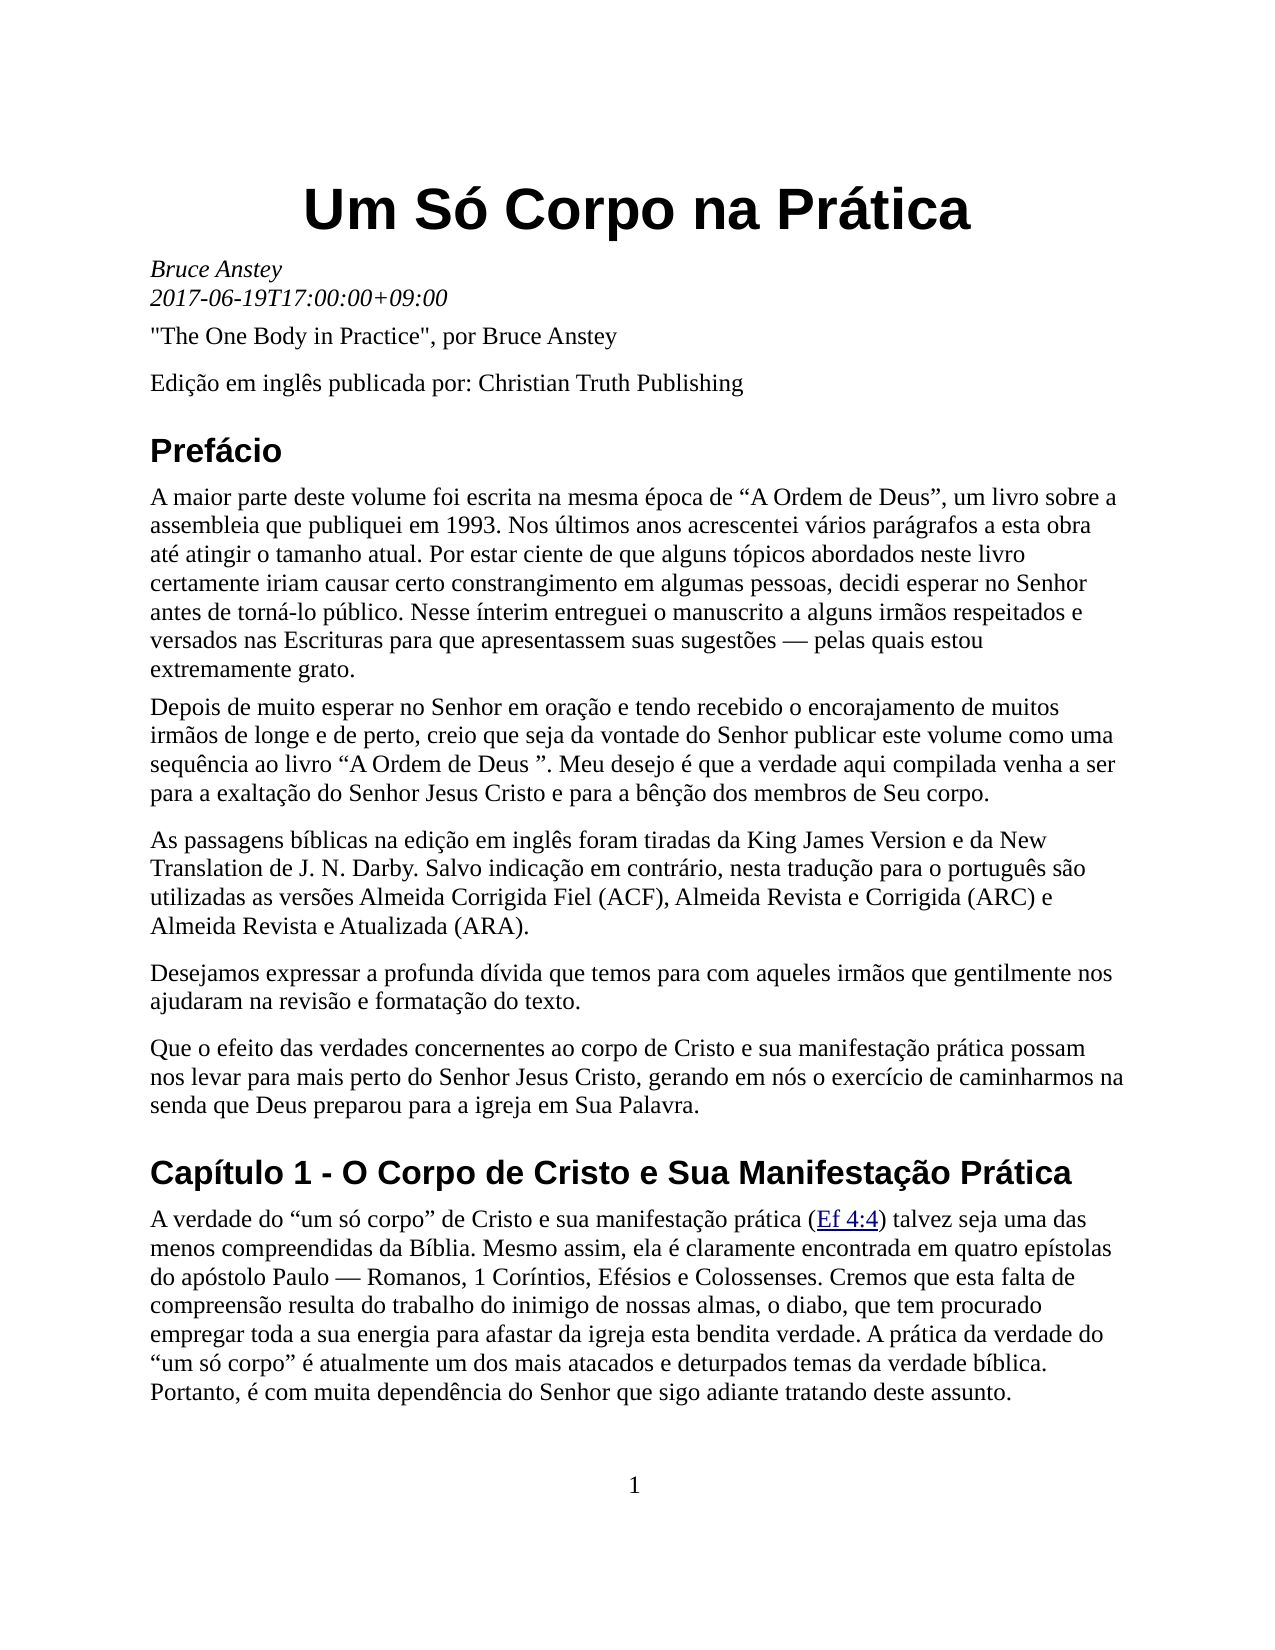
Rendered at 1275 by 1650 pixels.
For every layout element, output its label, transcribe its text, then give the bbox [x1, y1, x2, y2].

subtitle Prefácio [150, 430, 1125, 469]
subtitle Capítulo 1 - O Corpo de Cristo e Sua Manifestação Prática [150, 1153, 1125, 1192]
text Edição em inglês publicada por: Christian Truth Publishing [150, 368, 1125, 396]
text Que o efeito das verdades concernentes ao corpo de Cristo e sua manifestação prática possam nos levar para mais perto do Senhor Jesus Cristo, gerando em nós o exercício de caminharmos na senda que Deus preparou para a igreja em Sua Palavra. [150, 1033, 1125, 1119]
text A maior parte deste volume foi escrita na mesma época de “A Ordem de Deus”, um livro sobre a assembleia que publiquei em 1993. Nos últimos anos acrescentei vários parágrafos a esta obra até atingir o tamanho atual. Por estar ciente de que alguns tópicos abordados neste livro certamente iriam causar certo constrangimento em algumas pessoas, decidi esperar no Senhor antes de torná-lo público. Nesse ínterim entreguei o manuscrito a alguns irmãos respeitados e versados nas Escrituras para que apresentassem suas sugestões — pelas quais estou extremamente grato. [150, 482, 1125, 683]
text Depois de muito esperar no Senhor em oração e tendo recebido o encorajamento de muitos irmãos de longe e de perto, creio que seja da vontade do Senhor publicar este volume como uma sequência ao livro “A Ordem de Deus ”. Meu desejo é que a verdade aqui compilada venha a ser para a exaltação do Senhor Jesus Cristo e para a bênção dos membros de Seu corpo. [150, 692, 1125, 807]
text "The One Body in Practice", por Bruce Anstey [150, 321, 1125, 350]
text As passagens bíblicas na edição em inglês foram tiradas da King James Version e da New Translation de J. N. Darby. Salvo indicação em contrário, nesta tradução para o português são utilizadas as versões Almeida Corrigida Fiel (ACF), Almeida Revista e Corrigida (ARC) e Almeida Revista e Atualizada (ARA). [150, 825, 1125, 940]
text 2017-06-19T17:00:00+09:00 [150, 283, 1125, 312]
text A verdade do “um só corpo” de Cristo e sua manifestação prática (Ef 4:4) talvez seja uma das menos compreendidas da Bíblia. Mesmo assim, ela é claramente encontrada em quatro epístolas do apóstolo Paulo — Romanos, 1 Coríntios, Efésios e Colossenses. Cremos que esta falta de compreensão resulta do trabalho do inimigo de nossas almas, o diabo, que tem procurado empregar toda a sua energia para afastar da igreja esta bendita verdade. A prática da verdade do “um só corpo” é atualmente um dos mais atacados e deturpados temas da verdade bíblica. Portanto, é com muita dependência do Senhor que sigo adiante tratando deste assunto. [150, 1204, 1125, 1406]
title Um Só Corpo na Prática [150, 175, 1125, 242]
text Bruce Anstey [150, 254, 1125, 283]
text Desejamos expressar a profunda dívida que temos para com aqueles irmãos que gentilmente nos ajudaram na revisão e formatação do texto. [150, 958, 1125, 1015]
